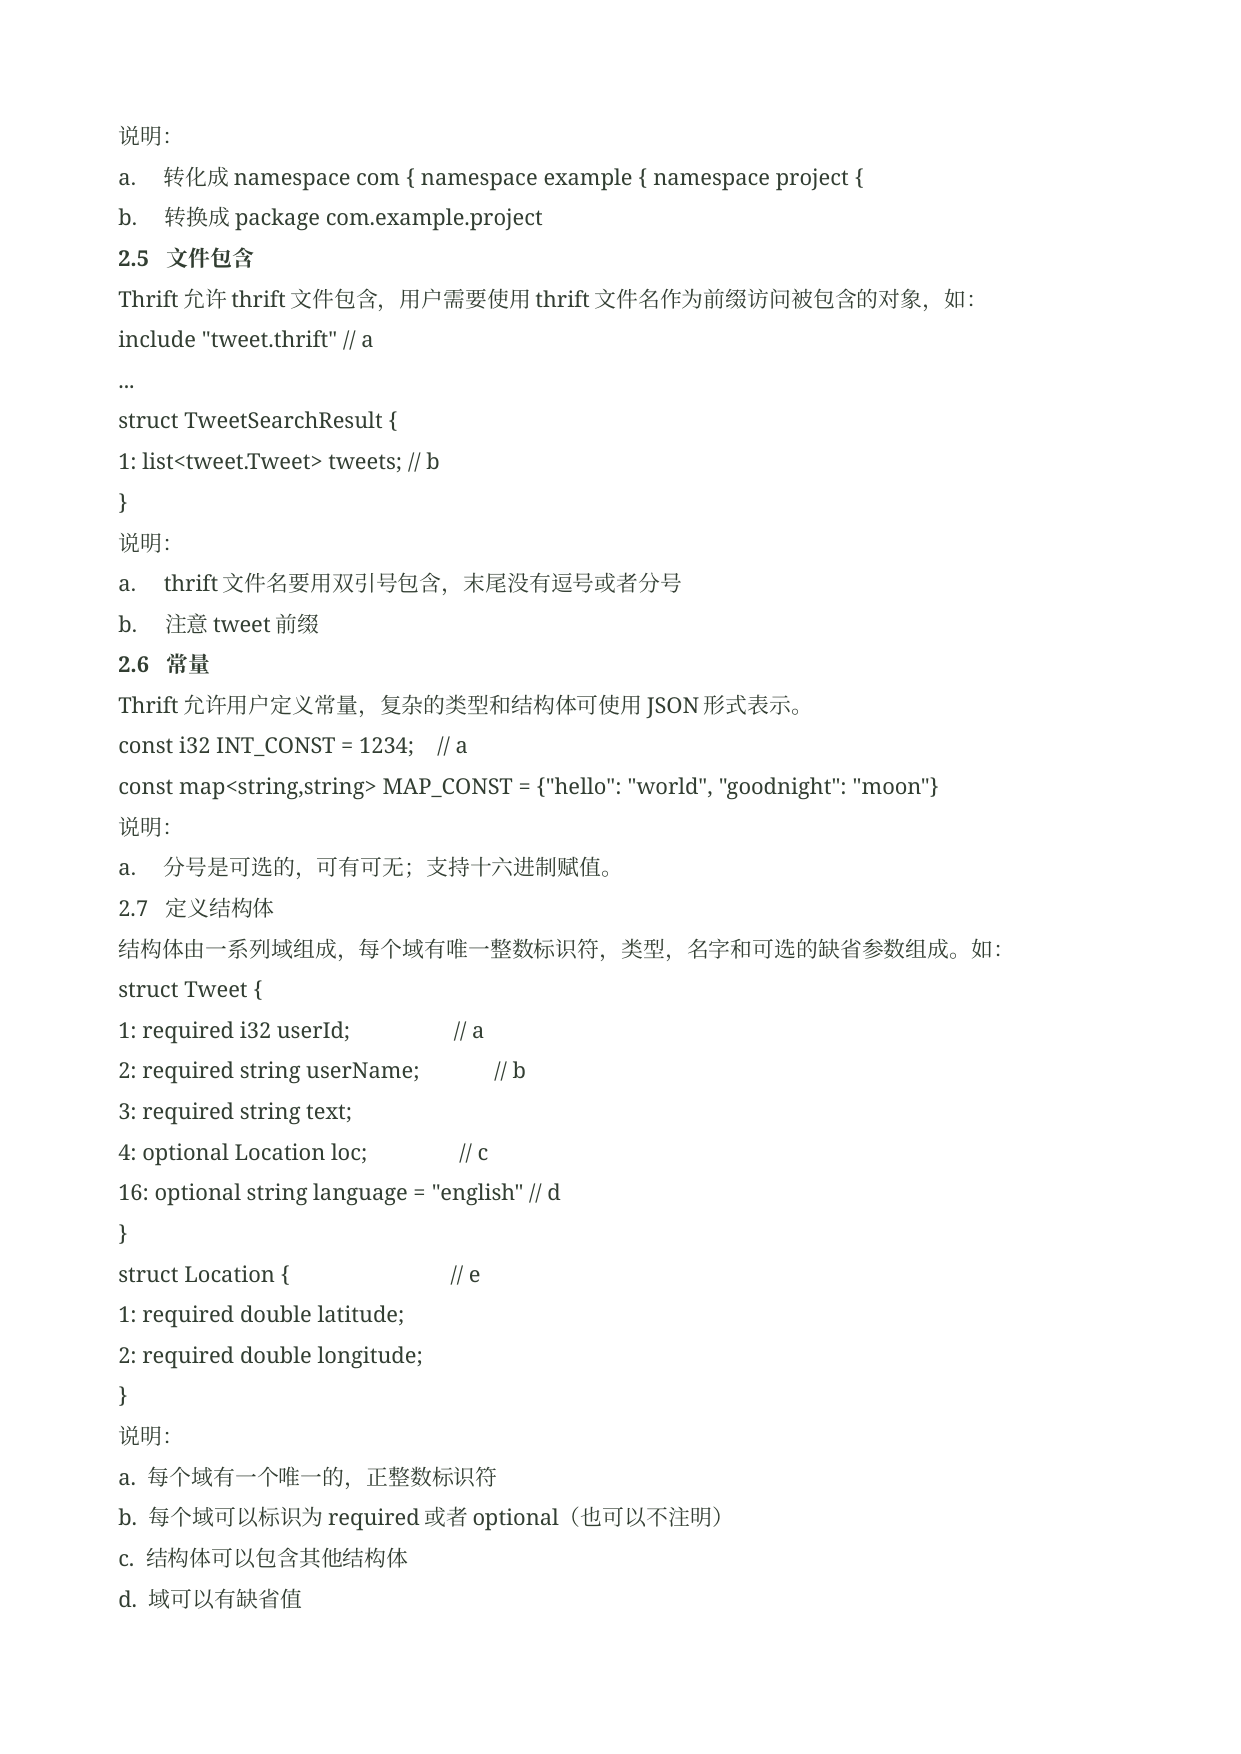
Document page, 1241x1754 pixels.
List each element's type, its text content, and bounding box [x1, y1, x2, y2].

text d. 域可以有缺省值 [118, 1581, 1122, 1613]
text Thrift允许用户定义常量，复杂的类型和结构体可使用JSON形式表示。 [118, 687, 1122, 720]
text 2: required string userName; // b [118, 1052, 1122, 1085]
text include "tweet.thrift" // a [118, 321, 1122, 354]
text 2.5 文件包含 [118, 240, 1122, 273]
text 1: required i32 userId; // a [118, 1012, 1122, 1045]
text struct Tweet { [118, 971, 1122, 1004]
text 1: required double latitude; [118, 1296, 1122, 1329]
text a． 分号是可选的，可有可无；支持十六进制赋值。 [118, 849, 1122, 882]
text 说明： [118, 1418, 1122, 1451]
text 2: required double longitude; [118, 1337, 1122, 1370]
text b． 转换成package com.example.project [118, 199, 1122, 232]
text 3: required string text; [118, 1093, 1122, 1126]
text c. 结构体可以包含其他结构体 [118, 1540, 1122, 1573]
text } [118, 1377, 1122, 1410]
text Thrift允许thrift文件包含，用户需要使用thrift文件名作为前缀访问被包含的对象，如： [118, 281, 1122, 313]
text a． 转化成namespace com { namespace example { namespace project { [118, 159, 1122, 192]
text 结构体由一系列域组成，每个域有唯一整数标识符，类型，名字和可选的缺省参数组成。如： [118, 931, 1122, 963]
text b. 每个域可以标识为required或者optional（也可以不注明） [118, 1499, 1122, 1532]
text 4: optional Location loc; // c [118, 1134, 1122, 1167]
text a. 每个域有一个唯一的，正整数标识符 [118, 1459, 1122, 1492]
text 2.7 定义结构体 [118, 890, 1122, 923]
text struct Location { // e [118, 1256, 1122, 1288]
text 说明： [118, 118, 1122, 151]
text } [118, 1215, 1122, 1248]
text 1: list<tweet.Tweet> tweets; // b [118, 443, 1122, 476]
text 说明： [118, 809, 1122, 842]
text const i32 INT_CONST = 1234; // a [118, 727, 1122, 760]
text const map<string,string> MAP_CONST = {"hello": "world", "goodnight": "moon"} [118, 768, 1122, 801]
text struct TweetSearchResult { [118, 402, 1122, 435]
text ... [118, 362, 1122, 395]
text a． thrift文件名要用双引号包含，末尾没有逗号或者分号 [118, 565, 1122, 598]
text } [118, 484, 1122, 517]
text 2.6 常量 [118, 646, 1122, 679]
text 说明： [118, 524, 1122, 557]
text 16: optional string language = "english" // d [118, 1174, 1122, 1207]
text b． 注意tweet前缀 [118, 606, 1122, 638]
